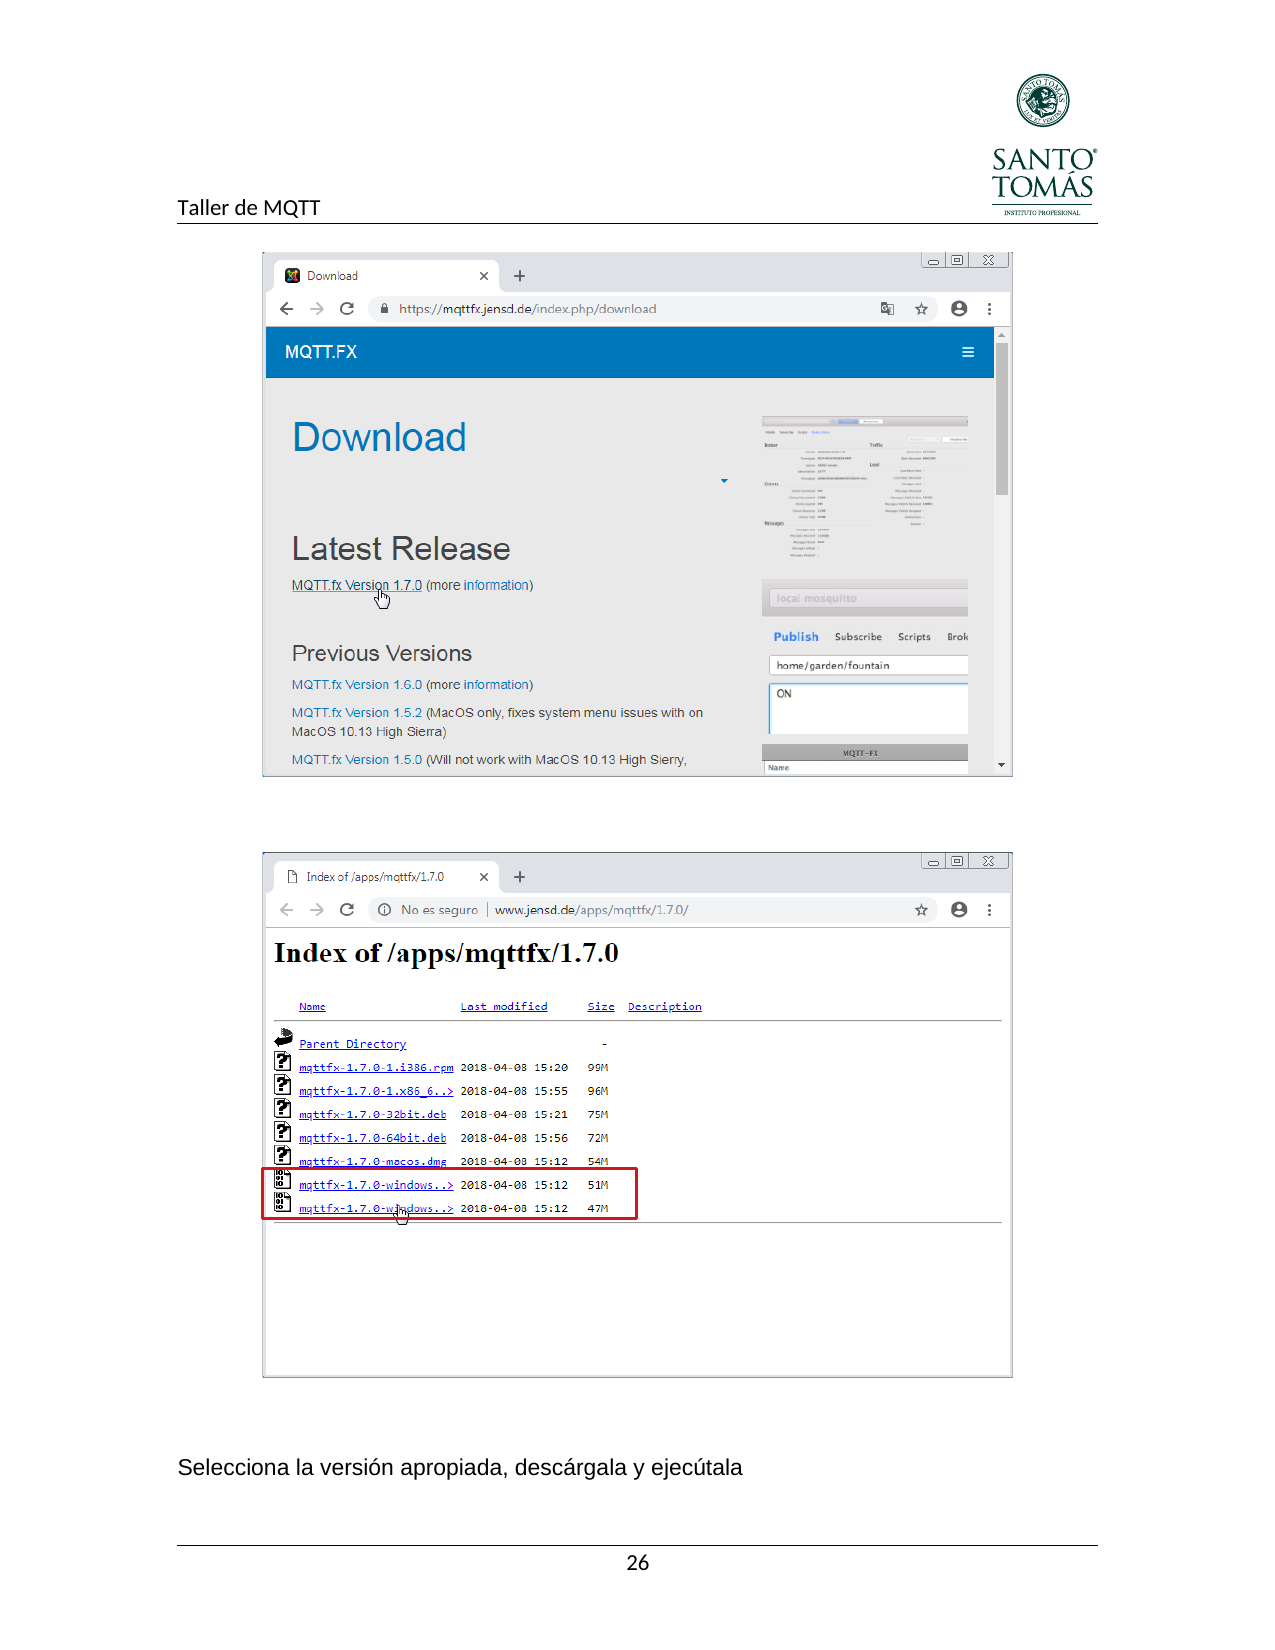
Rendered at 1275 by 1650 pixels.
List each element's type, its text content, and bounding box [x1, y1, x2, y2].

picture [262, 852, 1013, 1378]
picture [264, 1170, 635, 1217]
text Selecciona la versión apropiada, descárgala y ejecútala [177, 1453, 1098, 1480]
picture [262, 252, 1013, 777]
